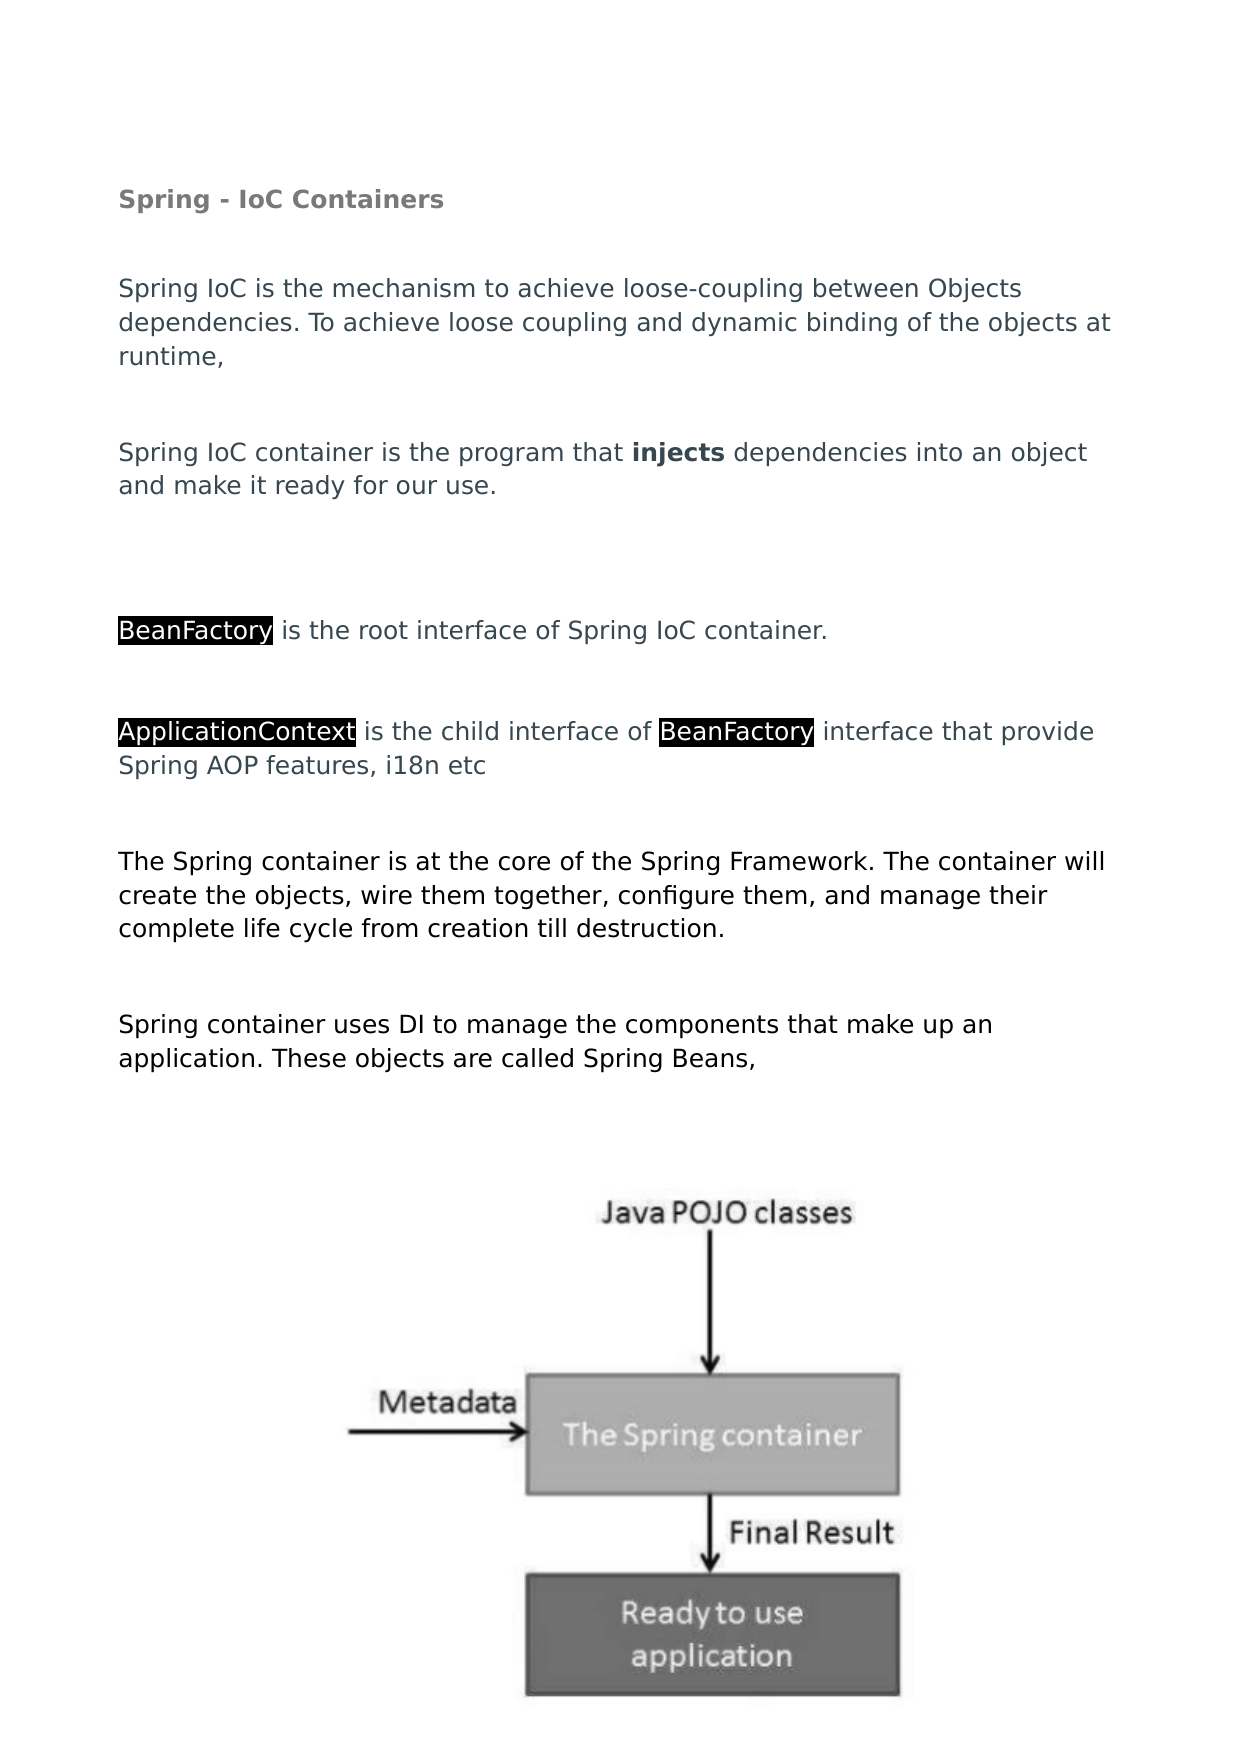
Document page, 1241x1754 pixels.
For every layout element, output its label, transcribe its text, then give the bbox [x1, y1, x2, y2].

text The Spring container is at the core of the Spring Framework. The container will create the objects, wire them together, configure them, and manage their complete life cycle from creation till destruction. [118, 847, 1122, 943]
subtitle Spring - IoC Containers [118, 185, 1122, 214]
text BeanFactory is the root interface of Spring IoC container. [118, 616, 1122, 645]
text Spring IoC is the mechanism to achieve loose-coupling between Objects dependencies. To achieve loose coupling and dynamic binding of the objects at runtime, [118, 274, 1122, 371]
picture [326, 1188, 914, 1706]
text ApplicationContext is the child interface of BeanFactory interface that provide Spring AOP features, i18n etc [118, 717, 1122, 780]
text Spring IoC container is the program that injects dependencies into an object and make it ready for our use. [118, 438, 1122, 501]
text Spring container uses DI to manage the components that make up an application. These objects are called Spring Beans, [118, 1011, 1122, 1073]
